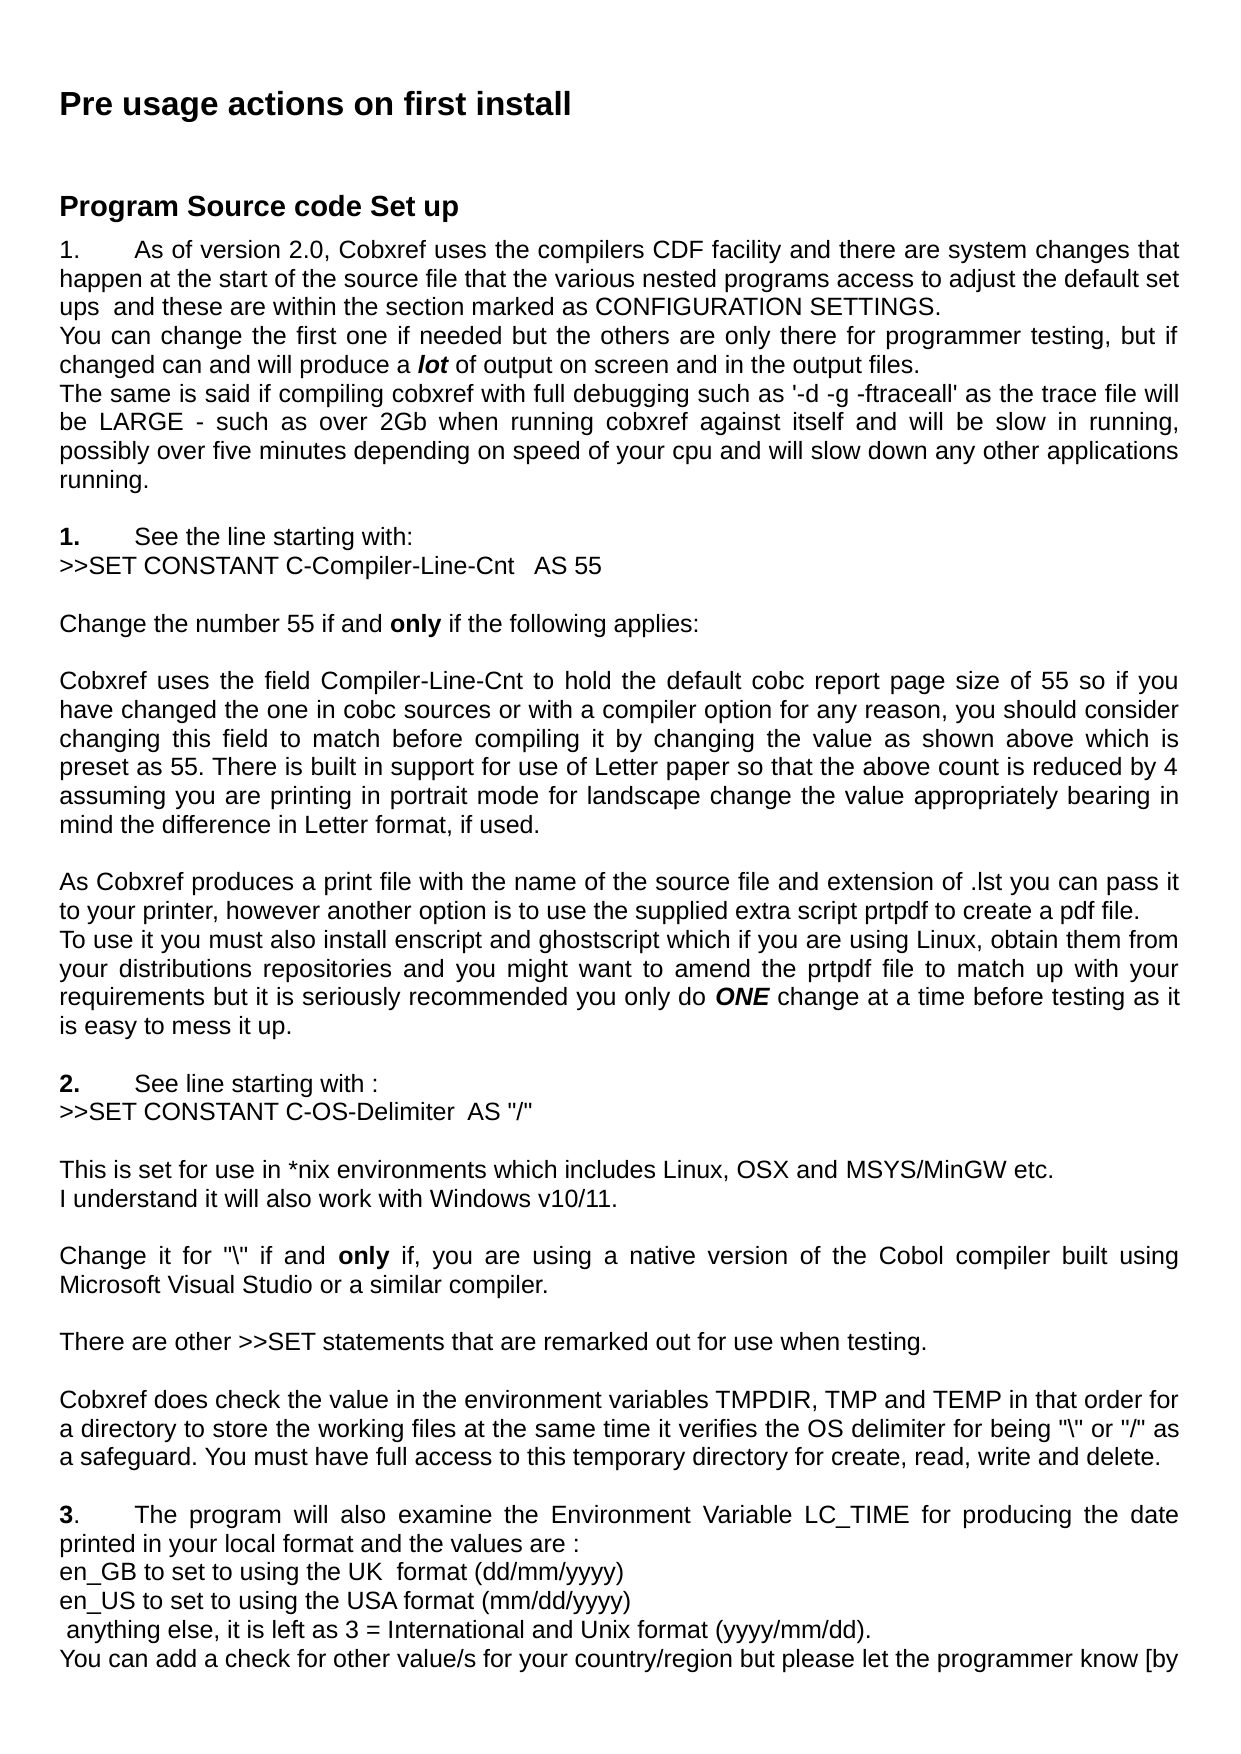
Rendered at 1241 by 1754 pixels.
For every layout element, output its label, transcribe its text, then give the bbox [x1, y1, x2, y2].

text 3. The program will also examine the Environment Variable LC_TIME for producing the date printed in your local format and the values are : [59, 1500, 1181, 1557]
text en_GB to set to using the UK format (dd/mm/yyyy) [59, 1557, 1181, 1586]
text As Cobxref produces a print file with the name of the source file and extension of .lst you can pass it to your printer, however another option is to use the supplied extra script prtpdf to create a pdf file. [59, 867, 1181, 925]
text The same is said if compiling cobxref with full debugging such as '-d -g -ftraceall' as the trace file will be LARGE - such as over 2Gb when running cobxref against itself and will be slow in running, possibly over five minutes depending on speed of your cpu and will slow down any other applications running. [59, 378, 1181, 493]
text 1. As of version 2.0, Cobxref uses the compilers CDF facility and there are system changes that happen at the start of the source file that the various nested programs access to adjust the default set ups and these are within the section marked as CONFIGURATION SETTINGS. [59, 235, 1181, 321]
text You can change the first one if needed but the others are only there for programmer testing, but if changed can and will produce a lot of output on screen and in the output files. [59, 321, 1181, 378]
text >>SET CONSTANT C-Compiler-Line-Cnt AS 55 [59, 551, 1181, 580]
text Cobxref uses the field Compiler-Line-Cnt to hold the default cobc report page size of 55 so if you have changed the one in cobc sources or with a compiler option for any reason, you should consider changing this field to match before compiling it by changing the value as shown above which is preset as 55. There is built in support for use of Letter paper so that the above count is reduced by 4 assuming you are printing in portrait mode for landscape change the value appropriately bearing in mind the difference in Letter format, if used. [59, 666, 1181, 838]
subtitle Pre usage actions on first install [59, 84, 1181, 122]
text anything else, it is left as 3 = International and Unix format (yyyy/mm/dd). [59, 1615, 1181, 1643]
subtitle Program Source code Set up [59, 189, 1181, 222]
text 2. See line starting with : [59, 1068, 1181, 1097]
text You can add a check for other value/s for your country/region but please let the programmer know [by [59, 1643, 1181, 1672]
text This is set for use in *nix environments which includes Linux, OSX and MSYS/MinGW etc. [59, 1155, 1181, 1183]
text Cobxref does check the value in the environment variables TMPDIR, TMP and TEMP in that order for a directory to store the working files at the same time it verifies the OS delimiter for being "\" or "/" as a safeguard. You must have full access to this temporary directory for create, read, write and delete. [59, 1385, 1181, 1471]
text Change the number 55 if and only if the following applies: [59, 608, 1181, 637]
text I understand it will also work with Windows v10/11. [59, 1183, 1181, 1212]
text en_US to set to using the USA format (mm/dd/yyyy) [59, 1586, 1181, 1615]
text Change it for "\" if and only if, you are using a native version of the Cobol compiler built using Microsoft Visual Studio or a similar compiler. [59, 1241, 1181, 1298]
text To use it you must also install enscript and ghostscript which if you are using Linux, obtain them from your distributions repositories and you might want to amend the prtpdf file to match up with your requirements but it is seriously recommended you only do ONE change at a time before testing as it is easy to mess it up. [59, 925, 1181, 1040]
text There are other >>SET statements that are remarked out for use when testing. [59, 1327, 1181, 1356]
text 1. See the line starting with: [59, 522, 1181, 551]
text >>SET CONSTANT C-OS-Delimiter AS "/" [59, 1097, 1181, 1126]
